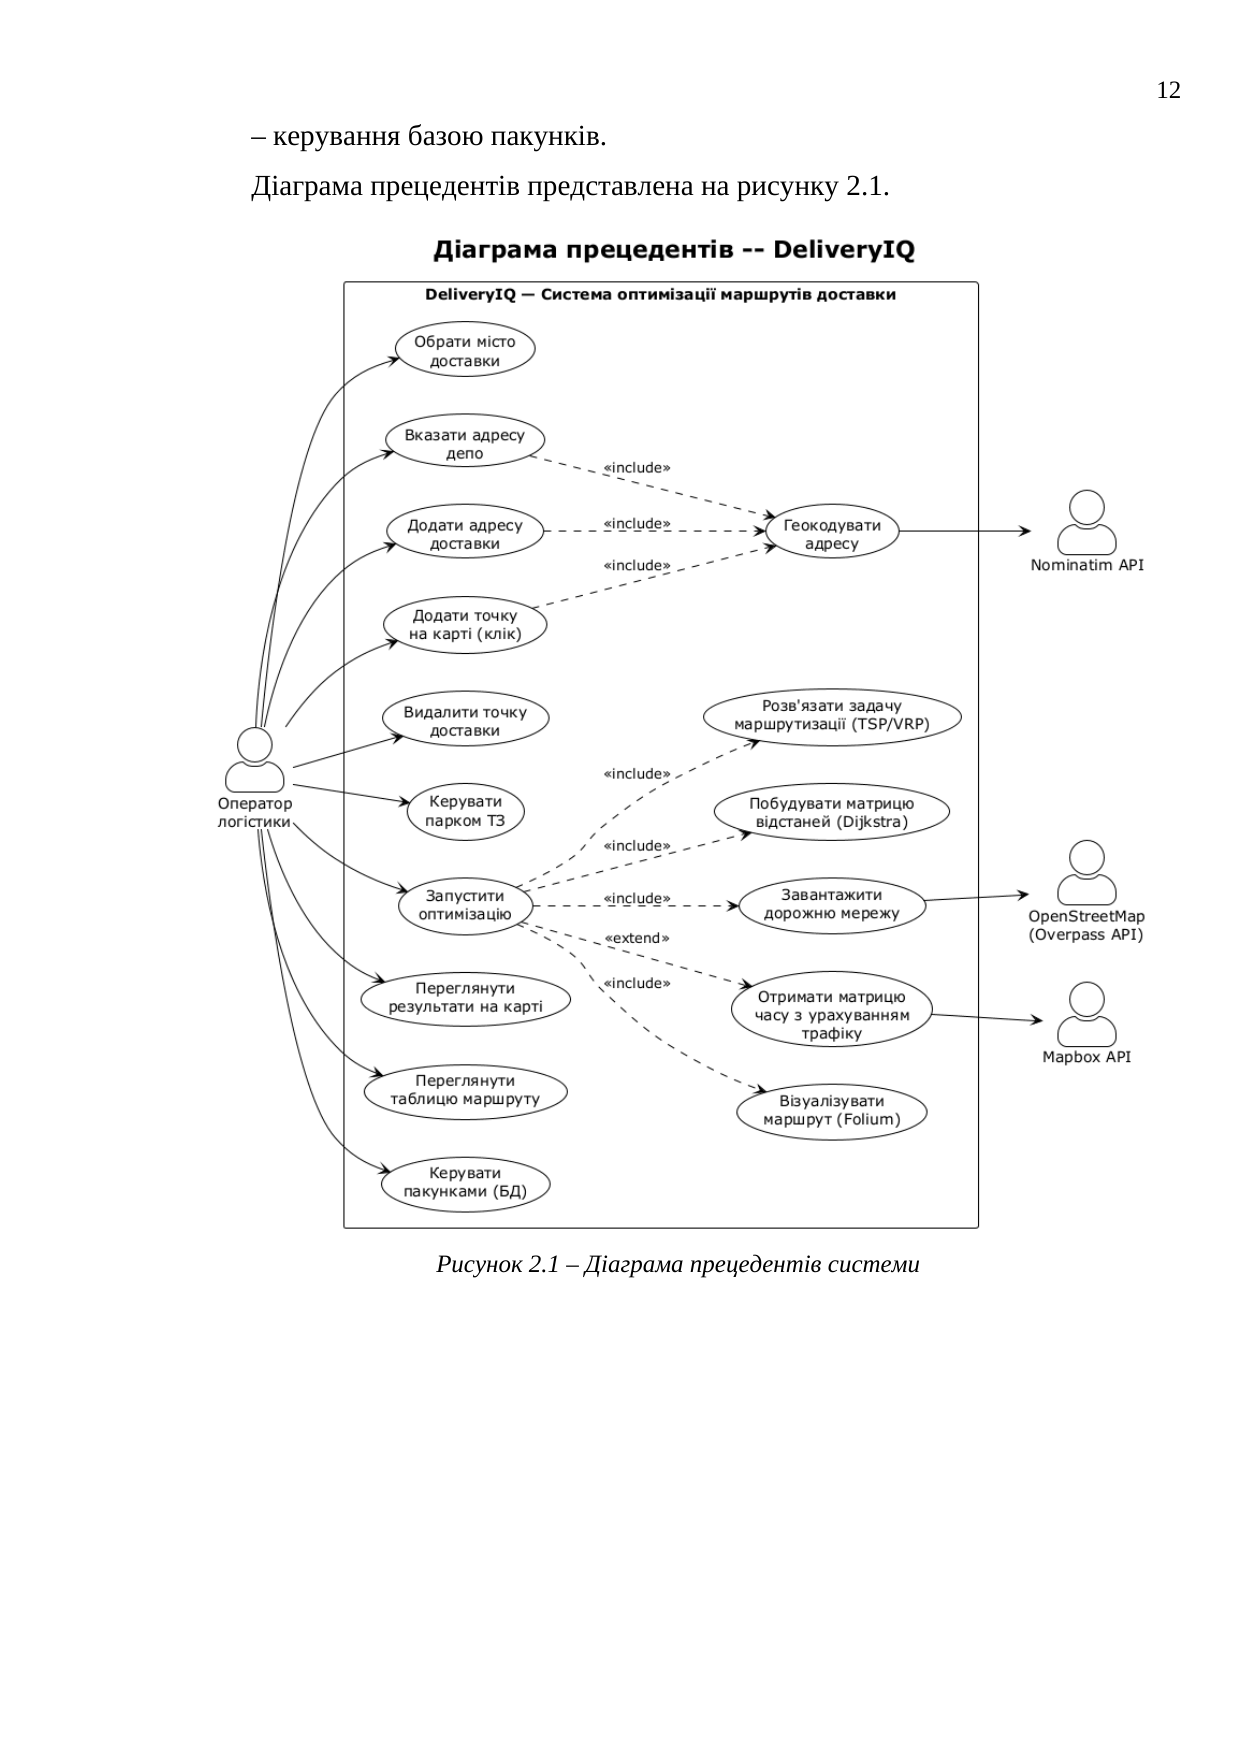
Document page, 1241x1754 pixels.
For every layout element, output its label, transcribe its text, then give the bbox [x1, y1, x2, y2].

text Рисунок 2.1 – Діаграма прецедентів системи [177, 1249, 1181, 1278]
text – керування базою пакунків. [177, 118, 1181, 152]
picture [206, 218, 1152, 1233]
text Діаграма прецедентів представлена на рисунку 2.1. [177, 168, 1181, 202]
